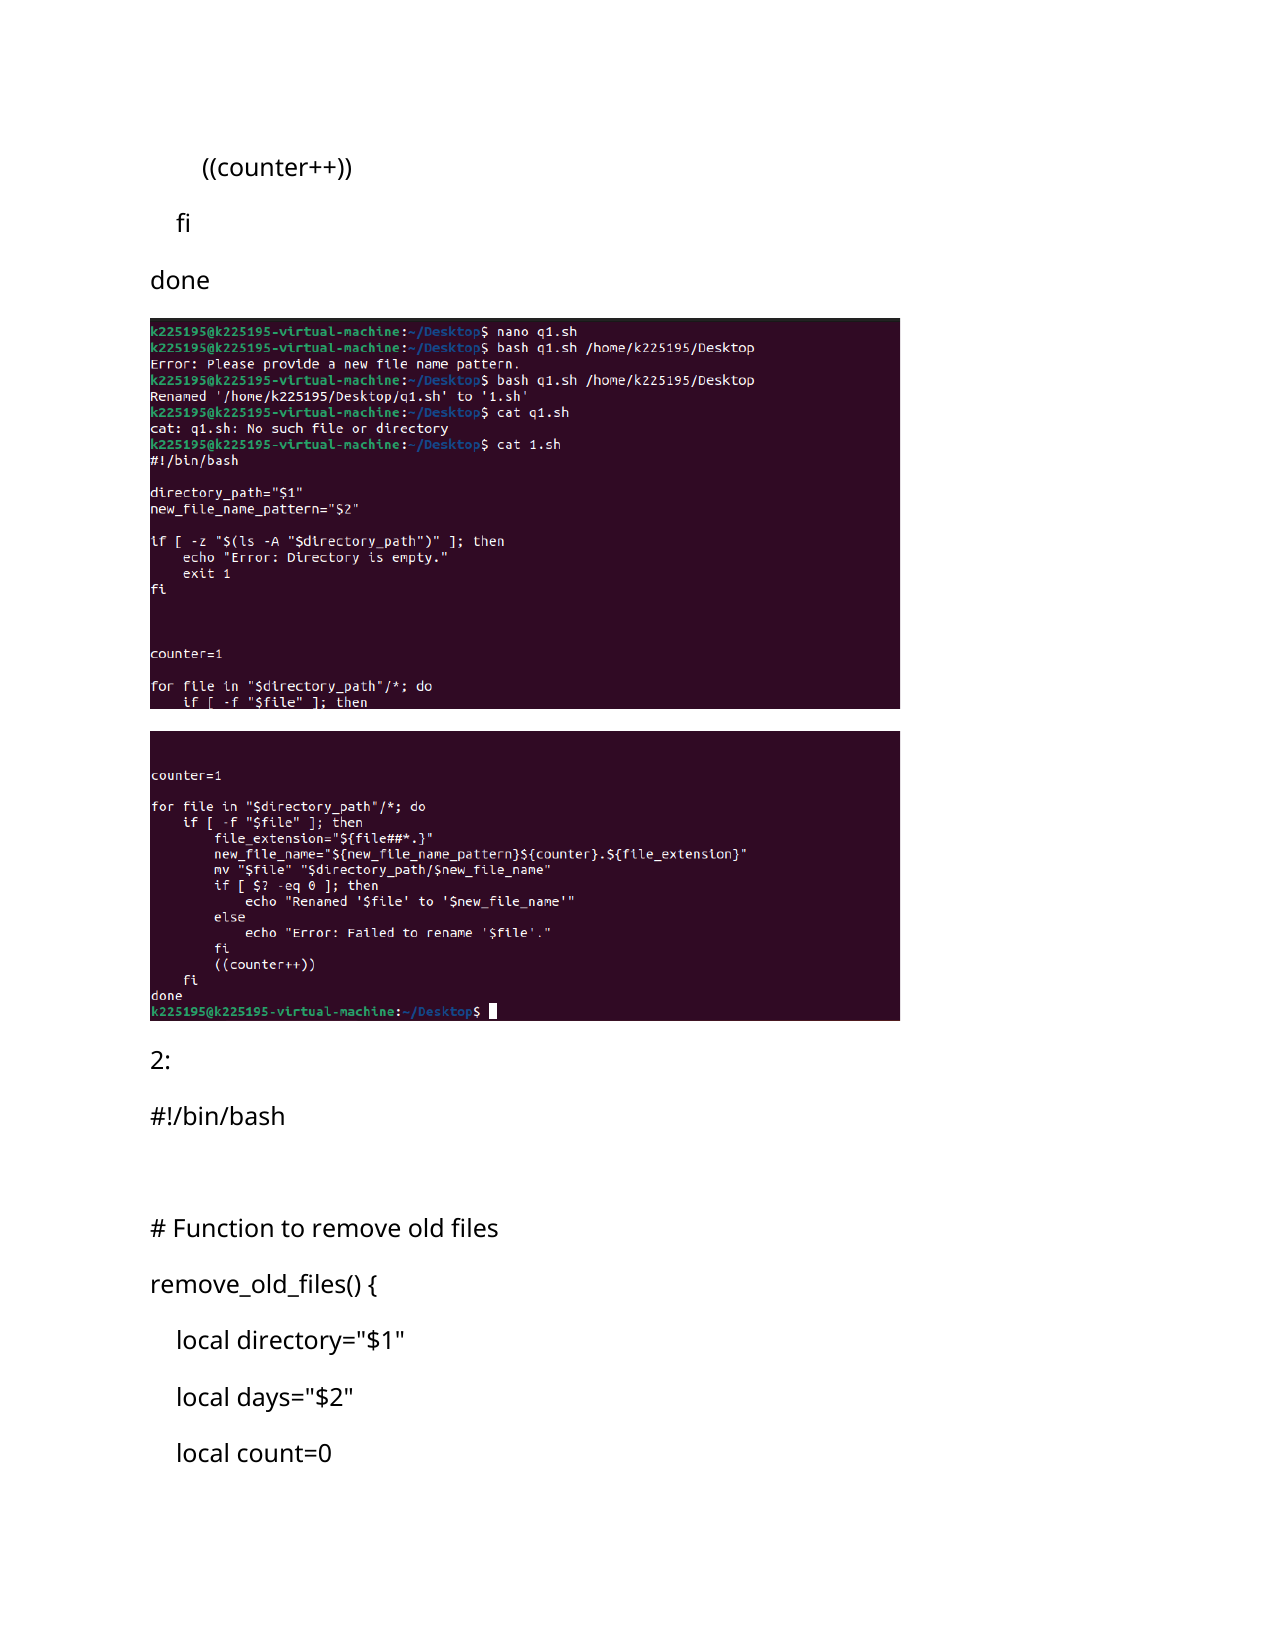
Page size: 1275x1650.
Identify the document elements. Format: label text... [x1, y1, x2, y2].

text done [150, 262, 1125, 296]
text #!/bin/bash [150, 1098, 1125, 1132]
text remove_old_files() { [150, 1267, 1125, 1301]
text local count=0 [150, 1435, 1125, 1469]
text local directory="$1" [150, 1323, 1125, 1357]
text fi [150, 206, 1125, 240]
text ((counter++)) [150, 150, 1125, 184]
text local days="$2" [150, 1379, 1125, 1413]
text # Function to remove old files [150, 1211, 1125, 1245]
text 2: [150, 1042, 1125, 1076]
